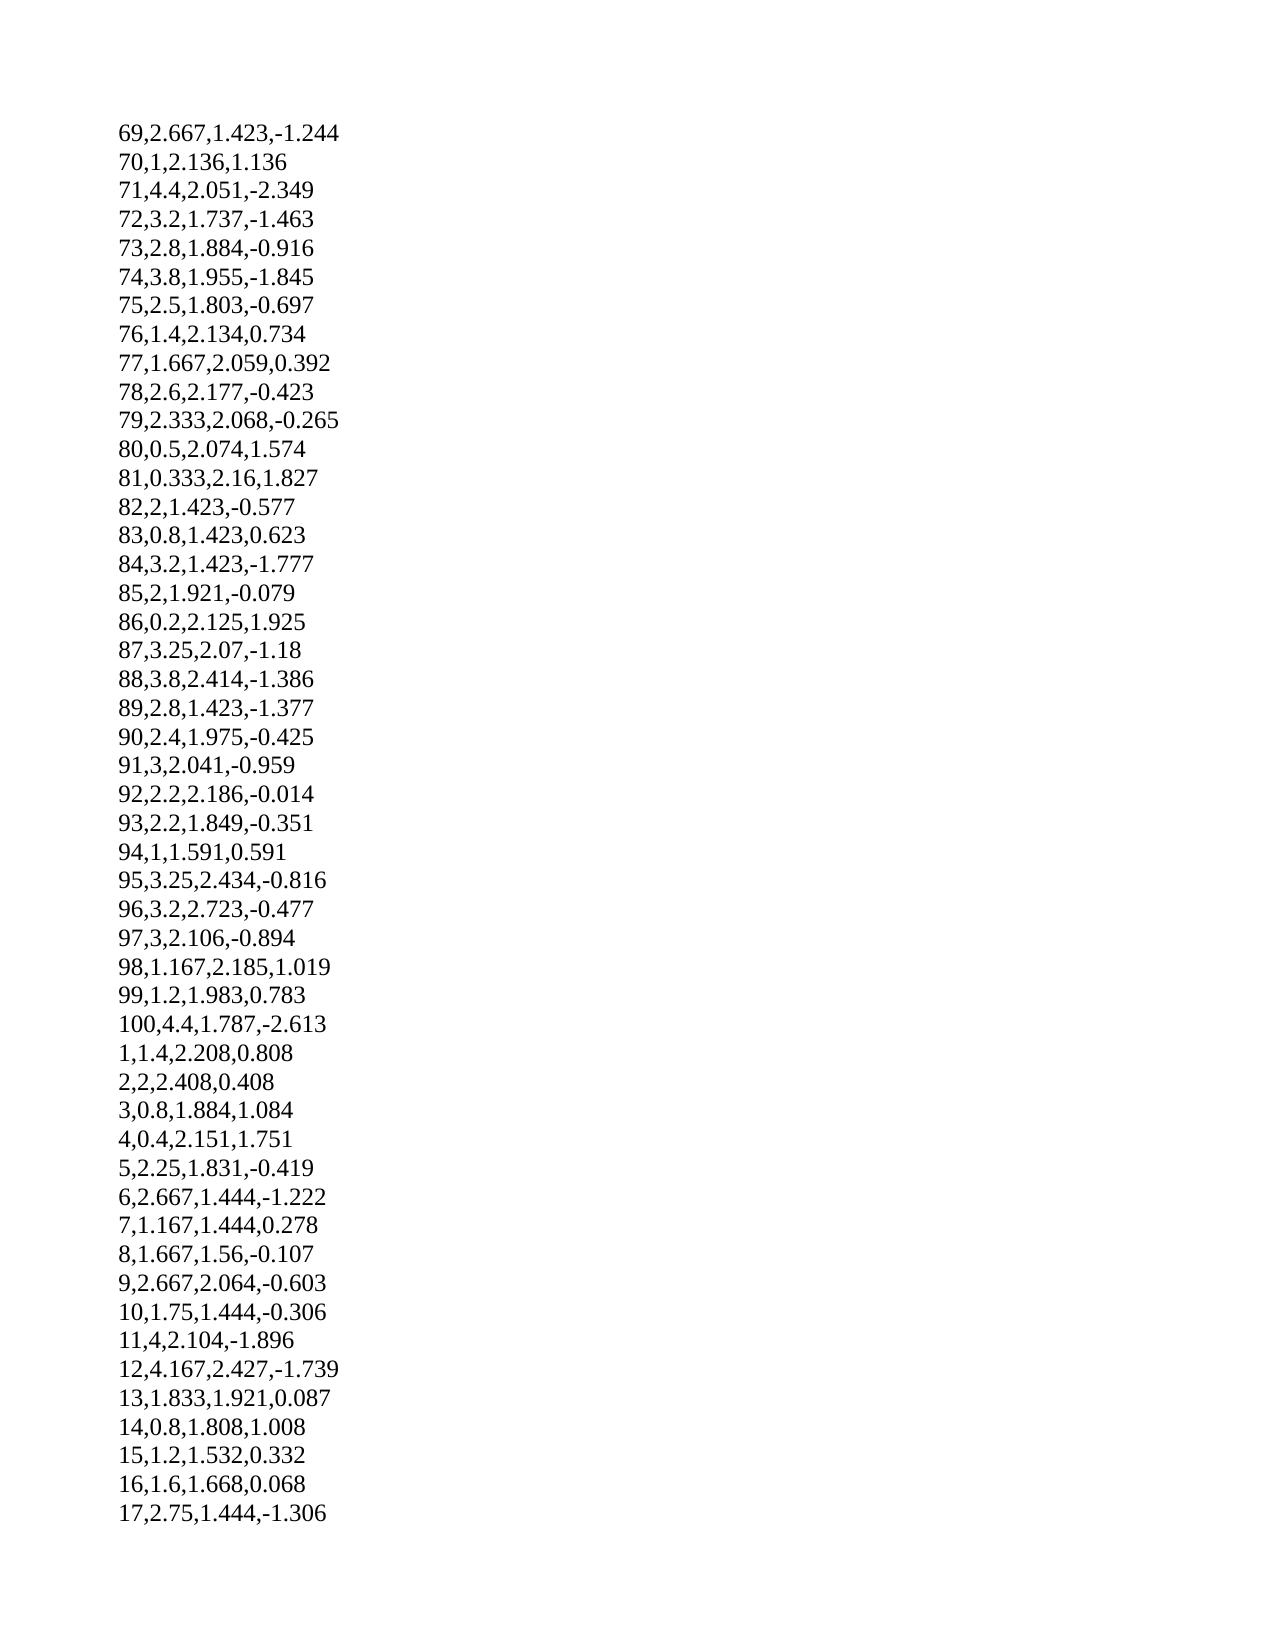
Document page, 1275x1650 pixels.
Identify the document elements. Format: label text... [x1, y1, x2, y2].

text 5,2.25,1.831,-0.419 [118, 1153, 1157, 1182]
text 76,1.4,2.134,0.734 [118, 319, 1157, 348]
text 15,1.2,1.532,0.332 [118, 1441, 1157, 1469]
text 9,2.667,2.064,-0.603 [118, 1268, 1157, 1297]
text 86,0.2,2.125,1.925 [118, 607, 1157, 636]
text 2,2,2.408,0.408 [118, 1067, 1157, 1096]
text 87,3.25,2.07,-1.18 [118, 636, 1157, 664]
text 1,1.4,2.208,0.808 [118, 1038, 1157, 1067]
text 6,2.667,1.444,-1.222 [118, 1182, 1157, 1211]
text 95,3.25,2.434,-0.816 [118, 866, 1157, 894]
text 16,1.6,1.668,0.068 [118, 1469, 1157, 1498]
text 82,2,1.423,-0.577 [118, 492, 1157, 521]
text 99,1.2,1.983,0.783 [118, 981, 1157, 1009]
text 71,4.4,2.051,-2.349 [118, 176, 1157, 204]
text 13,1.833,1.921,0.087 [118, 1383, 1157, 1412]
text 70,1,2.136,1.136 [118, 147, 1157, 176]
text 97,3,2.106,-0.894 [118, 923, 1157, 952]
text 89,2.8,1.423,-1.377 [118, 693, 1157, 722]
text 81,0.333,2.16,1.827 [118, 463, 1157, 492]
text 93,2.2,1.849,-0.351 [118, 808, 1157, 837]
text 78,2.6,2.177,-0.423 [118, 377, 1157, 406]
text 12,4.167,2.427,-1.739 [118, 1354, 1157, 1383]
text 17,2.75,1.444,-1.306 [118, 1498, 1157, 1527]
text 77,1.667,2.059,0.392 [118, 348, 1157, 377]
text 14,0.8,1.808,1.008 [118, 1412, 1157, 1441]
text 74,3.8,1.955,-1.845 [118, 262, 1157, 291]
text 90,2.4,1.975,-0.425 [118, 722, 1157, 751]
text 92,2.2,2.186,-0.014 [118, 779, 1157, 808]
text 10,1.75,1.444,-0.306 [118, 1297, 1157, 1326]
text 8,1.667,1.56,-0.107 [118, 1239, 1157, 1268]
text 100,4.4,1.787,-2.613 [118, 1009, 1157, 1038]
text 3,0.8,1.884,1.084 [118, 1096, 1157, 1124]
text 91,3,2.041,-0.959 [118, 751, 1157, 779]
text 4,0.4,2.151,1.751 [118, 1124, 1157, 1153]
text 84,3.2,1.423,-1.777 [118, 549, 1157, 578]
text 75,2.5,1.803,-0.697 [118, 291, 1157, 319]
text 98,1.167,2.185,1.019 [118, 952, 1157, 981]
text 72,3.2,1.737,-1.463 [118, 204, 1157, 233]
text 11,4,2.104,-1.896 [118, 1326, 1157, 1354]
text 73,2.8,1.884,-0.916 [118, 233, 1157, 262]
text 80,0.5,2.074,1.574 [118, 434, 1157, 463]
text 79,2.333,2.068,-0.265 [118, 406, 1157, 434]
text 85,2,1.921,-0.079 [118, 578, 1157, 607]
text 7,1.167,1.444,0.278 [118, 1211, 1157, 1239]
text 88,3.8,2.414,-1.386 [118, 664, 1157, 693]
text 96,3.2,2.723,-0.477 [118, 894, 1157, 923]
text 69,2.667,1.423,-1.244 [118, 118, 1157, 147]
text 94,1,1.591,0.591 [118, 837, 1157, 866]
text 83,0.8,1.423,0.623 [118, 521, 1157, 549]
